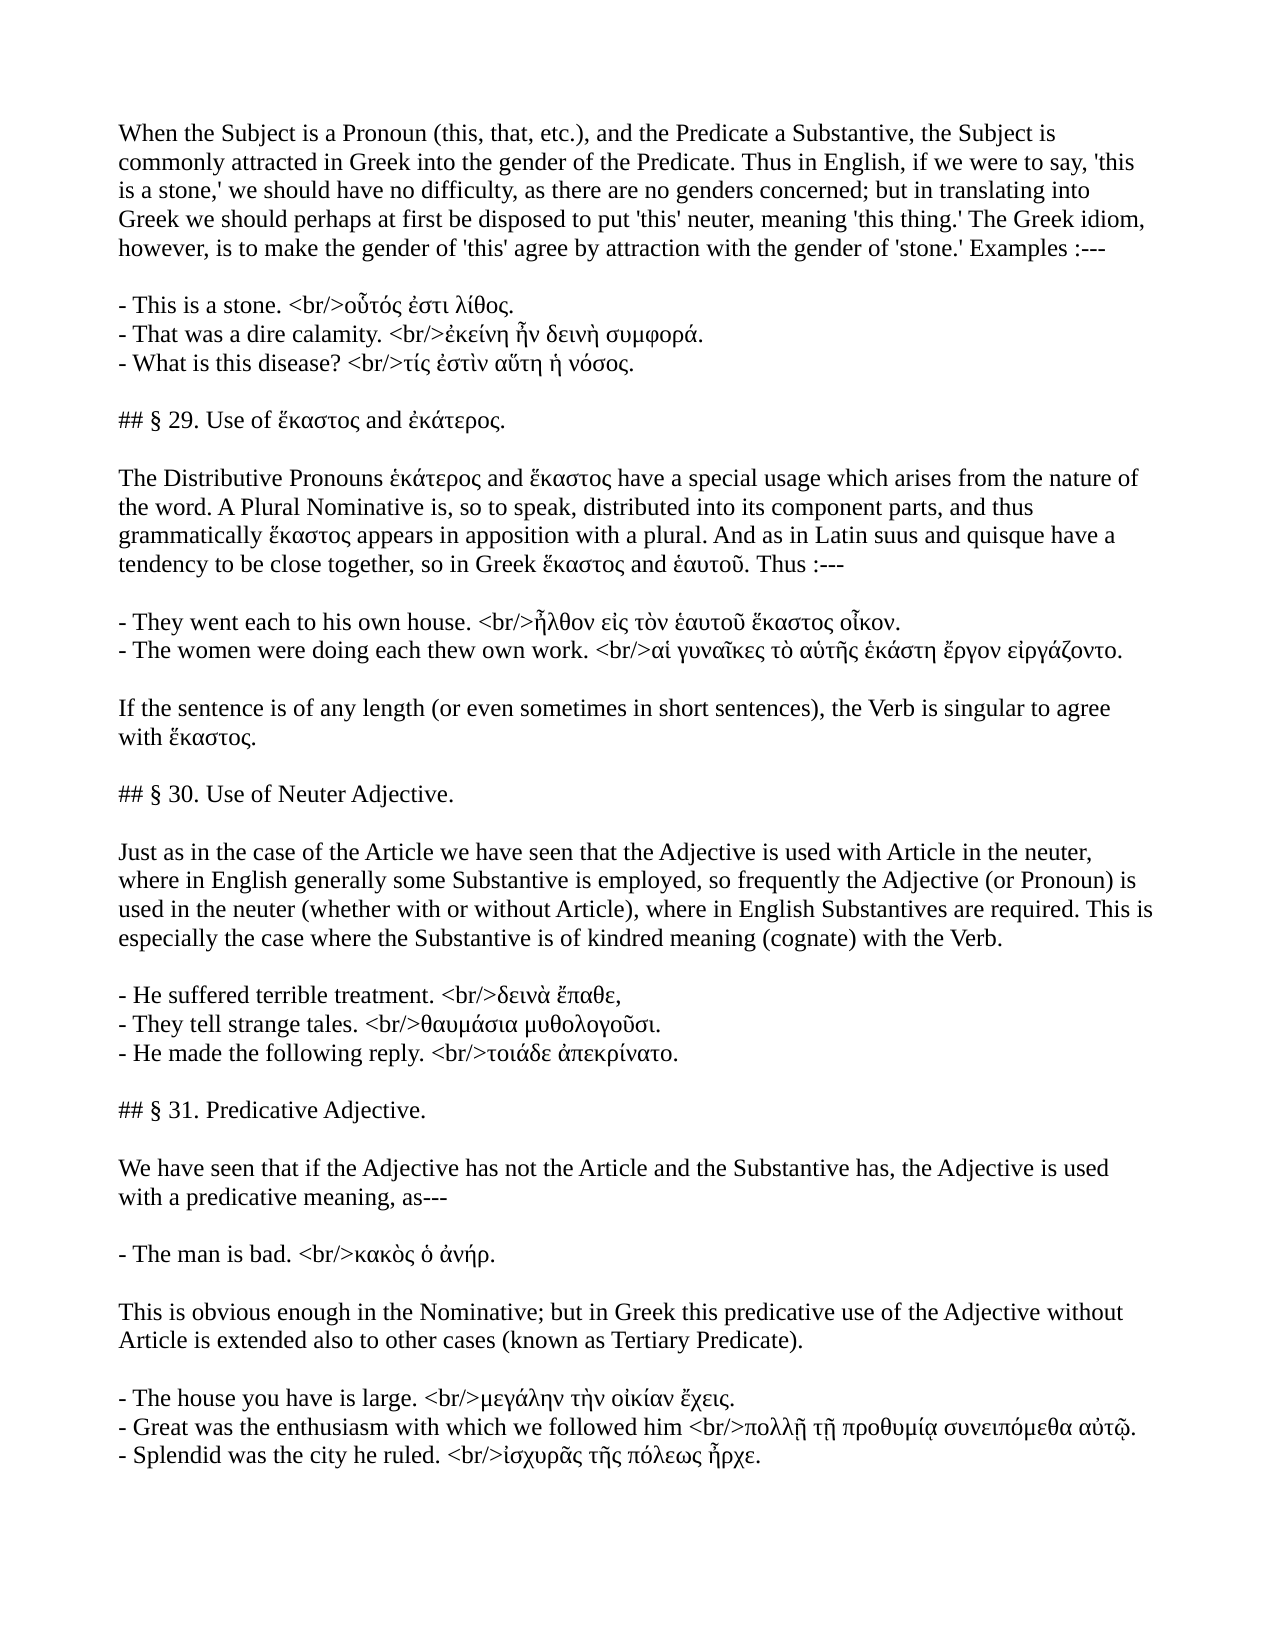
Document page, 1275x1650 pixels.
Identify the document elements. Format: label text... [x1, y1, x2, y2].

text - He made the following reply. <br/>τοιάδε ἀπεκρίνατο. [118, 1038, 1157, 1067]
text ## § 31. Predicative Adjective. [118, 1096, 1157, 1124]
text This is obvious enough in the Nominative; but in Greek this predicative use of the Adjective without Article is extended also to other cases (known as Tertiary Predicate). [118, 1297, 1157, 1354]
text The Distributive Pronouns ἑκάτερος and ἕκαστος have a special usage which arises from the nature of the word. A Plural Nominative is, so to speak, distributed into its component parts, and thus grammatically ἕκαστος appears in apposition with a plural. And as in Latin suus and quisque have a tendency to be close together, so in Greek ἕκαστος and ἑαυτοῦ. Thus :--- [118, 463, 1157, 578]
text We have seen that if the Adjective has not the Article and the Substantive has, the Adjective is used with a predicative meaning, as--- [118, 1153, 1157, 1211]
text - Great was the enthusiasm with which we followed him <br/>πολλῇ τῇ προθυμίᾳ συνειπόμεθα αὐτῷ. [118, 1412, 1157, 1441]
text - They tell strange tales. <br/>θαυμάσια μυθολογοῦσι. [118, 1009, 1157, 1038]
text - This is a stone. <br/>οὗτός ἐστι λίθος. [118, 291, 1157, 319]
text - The women were doing each thew own work. <br/>αἱ γυναῖκες τὸ αὑτῆς ἑκάστη ἔργον εἰργάζοντο. [118, 636, 1157, 664]
text - That was a dire calamity. <br/>ἐκείνη ἦν δεινὴ συμφορά. [118, 319, 1157, 348]
text - What is this disease? <br/>τίς ἐστὶν αὕτη ἡ νόσος. [118, 348, 1157, 377]
text Just as in the case of the Article we have seen that the Adjective is used with Article in the neuter, where in English generally some Substantive is employed, so frequently the Adjective (or Pronoun) is used in the neuter (whether with or without Article), where in English Substantives are required. This is especially the case where the Substantive is of kindred meaning (cognate) with the Verb. [118, 837, 1157, 952]
text If the sentence is of any length (or even sometimes in short sentences), the Verb is singular to agree with ἕκαστος. [118, 693, 1157, 751]
text ## § 30. Use of Neuter Adjective. [118, 779, 1157, 808]
text - The man is bad. <br/>κακὸς ὁ ἀνήρ. [118, 1239, 1157, 1268]
text When the Subject is a Pronoun (this, that, etc.), and the Predicate a Substantive, the Subject is commonly attracted in Greek into the gender of the Predicate. Thus in English, if we were to say, 'this is a stone,' we should have no difficulty, as there are no genders concerned; but in translating into Greek we should perhaps at first be disposed to put 'this' neuter, meaning 'this thing.' The Greek idiom, however, is to make the gender of 'this' agree by attraction with the gender of 'stone.' Examples :--- [118, 118, 1157, 262]
text ## § 29. Use of ἕκαστος and ἐκάτερος. [118, 406, 1157, 434]
text - They went each to his own house. <br/>ἦλθον εἰς τὸν ἑαυτοῦ ἕκαστος οἶκον. [118, 607, 1157, 636]
text - The house you have is large. <br/>μεγάλην τὴν οἰκίαν ἔχεις. [118, 1383, 1157, 1412]
text - He suffered terrible treatment. <br/>δεινὰ ἔπαθε, [118, 981, 1157, 1009]
text - Splendid was the city he ruled. <br/>ἰσχυρᾶς τῆς πόλεως ἦρχε. [118, 1441, 1157, 1469]
